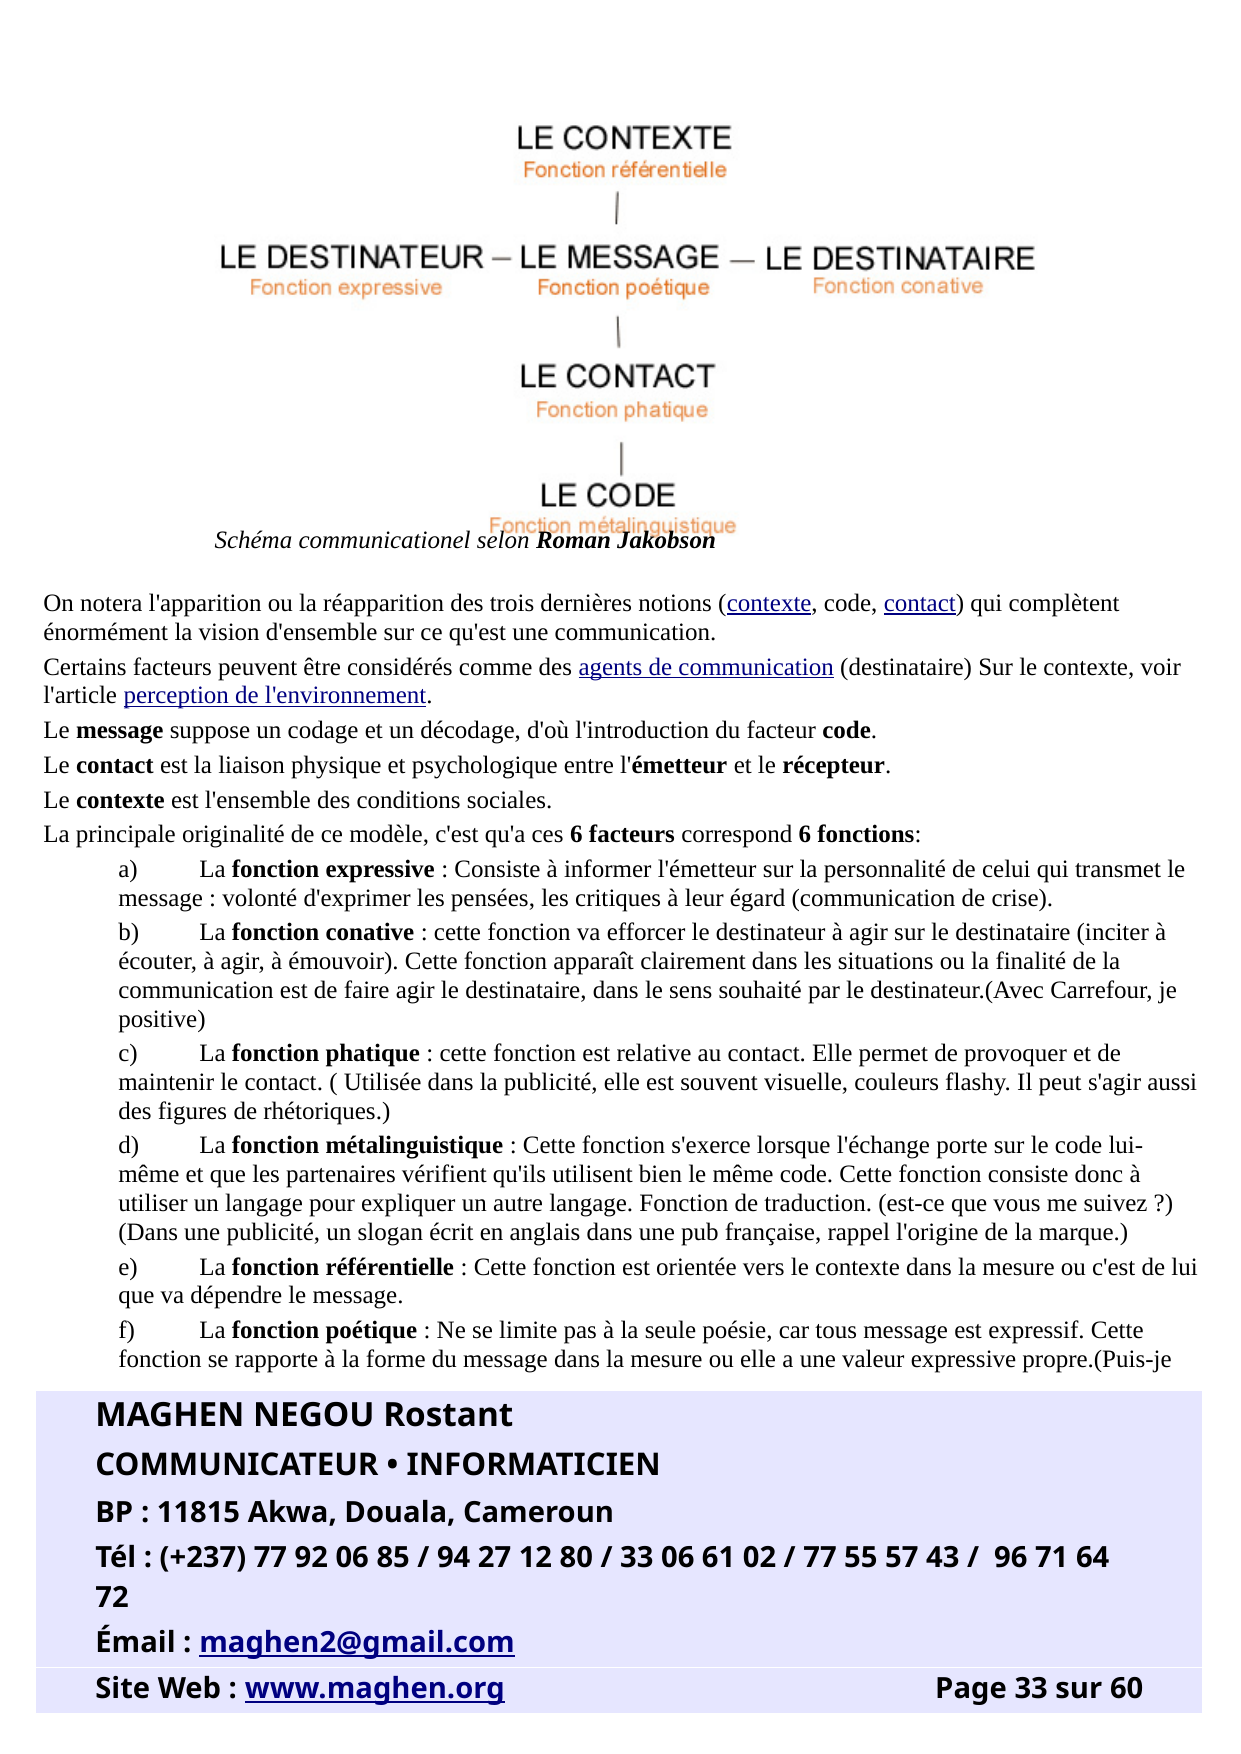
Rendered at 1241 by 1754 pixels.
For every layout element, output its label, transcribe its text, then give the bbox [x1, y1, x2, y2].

text On notera l'apparition ou la réapparition des trois dernières notions (contexte, code, contact) qui complètent énormément la vision d'ensemble sur ce qu'est une communication. [43, 588, 1203, 646]
text Certains facteurs peuvent être considérés comme des agents de communication (destinataire) Sur le contexte, voir l'article perception de l'environnement. [43, 652, 1203, 709]
text Le contact est la liaison physique et psychologique entre l'émetteur et le récepteur. [43, 750, 1203, 779]
list La fonction référentielle : Cette fonction est orientée vers le contexte dans la mesure ou c'est de lui que va dépendre le message. [118, 1252, 1203, 1309]
list La fonction poétique : Ne se limite pas à la seule poésie, car tous message est expressif. Cette fonction se rapporte à la forme du message dans la mesure ou elle a une valeur expressive propre.(Puis-je [118, 1315, 1203, 1372]
text Schéma communicationel selon Roman Jakobson [214, 549, 1032, 554]
list La fonction phatique : cette fonction est relative au contact. Elle permet de provoquer et de maintenir le contact. ( Utilisée dans la publicité, elle est souvent visuelle, couleurs flashy. Il peut s'agir aussi des figures de rhétoriques.) [118, 1038, 1203, 1125]
text Le contexte est l'ensemble des conditions sociales. [43, 785, 1203, 813]
list La fonction conative : cette fonction va efforcer le destinateur à agir sur le destinataire (inciter à écouter, à agir, à émouvoir). Cette fonction apparaît clairement dans les situations ou la finalité de la communication est de faire agir le destinataire, dans le sens souhaité par le destinateur.(Avec Carrefour, je positive) [118, 917, 1203, 1032]
text La principale originalité de ce modèle, c'est qu'a ces 6 facteurs correspond 6 fonctions: [43, 819, 1203, 848]
list La fonction expressive : Consiste à informer l'émetteur sur la personnalité de celui qui transmet le message : volonté d'exprimer les pensées, les critiques à leur égard (communication de crise). [118, 854, 1203, 912]
text Schéma communicationel selon Roman Jakobson [214, 87, 1032, 110]
text Le message suppose un codage et un décodage, d'où l'introduction du facteur code. [43, 715, 1203, 744]
list La fonction métalinguistique : Cette fonction s'exerce lorsque l'échange porte sur le code lui-même et que les partenaires vérifient qu'ils utilisent bien le même code. Cette fonction consiste donc à utiliser un langage pour expliquer un autre langage. Fonction de traduction. (est-ce que vous me suivez ?) (Dans une publicité, un slogan écrit en anglais dans une pub française, rappel l'origine de la marque.) [118, 1131, 1203, 1246]
